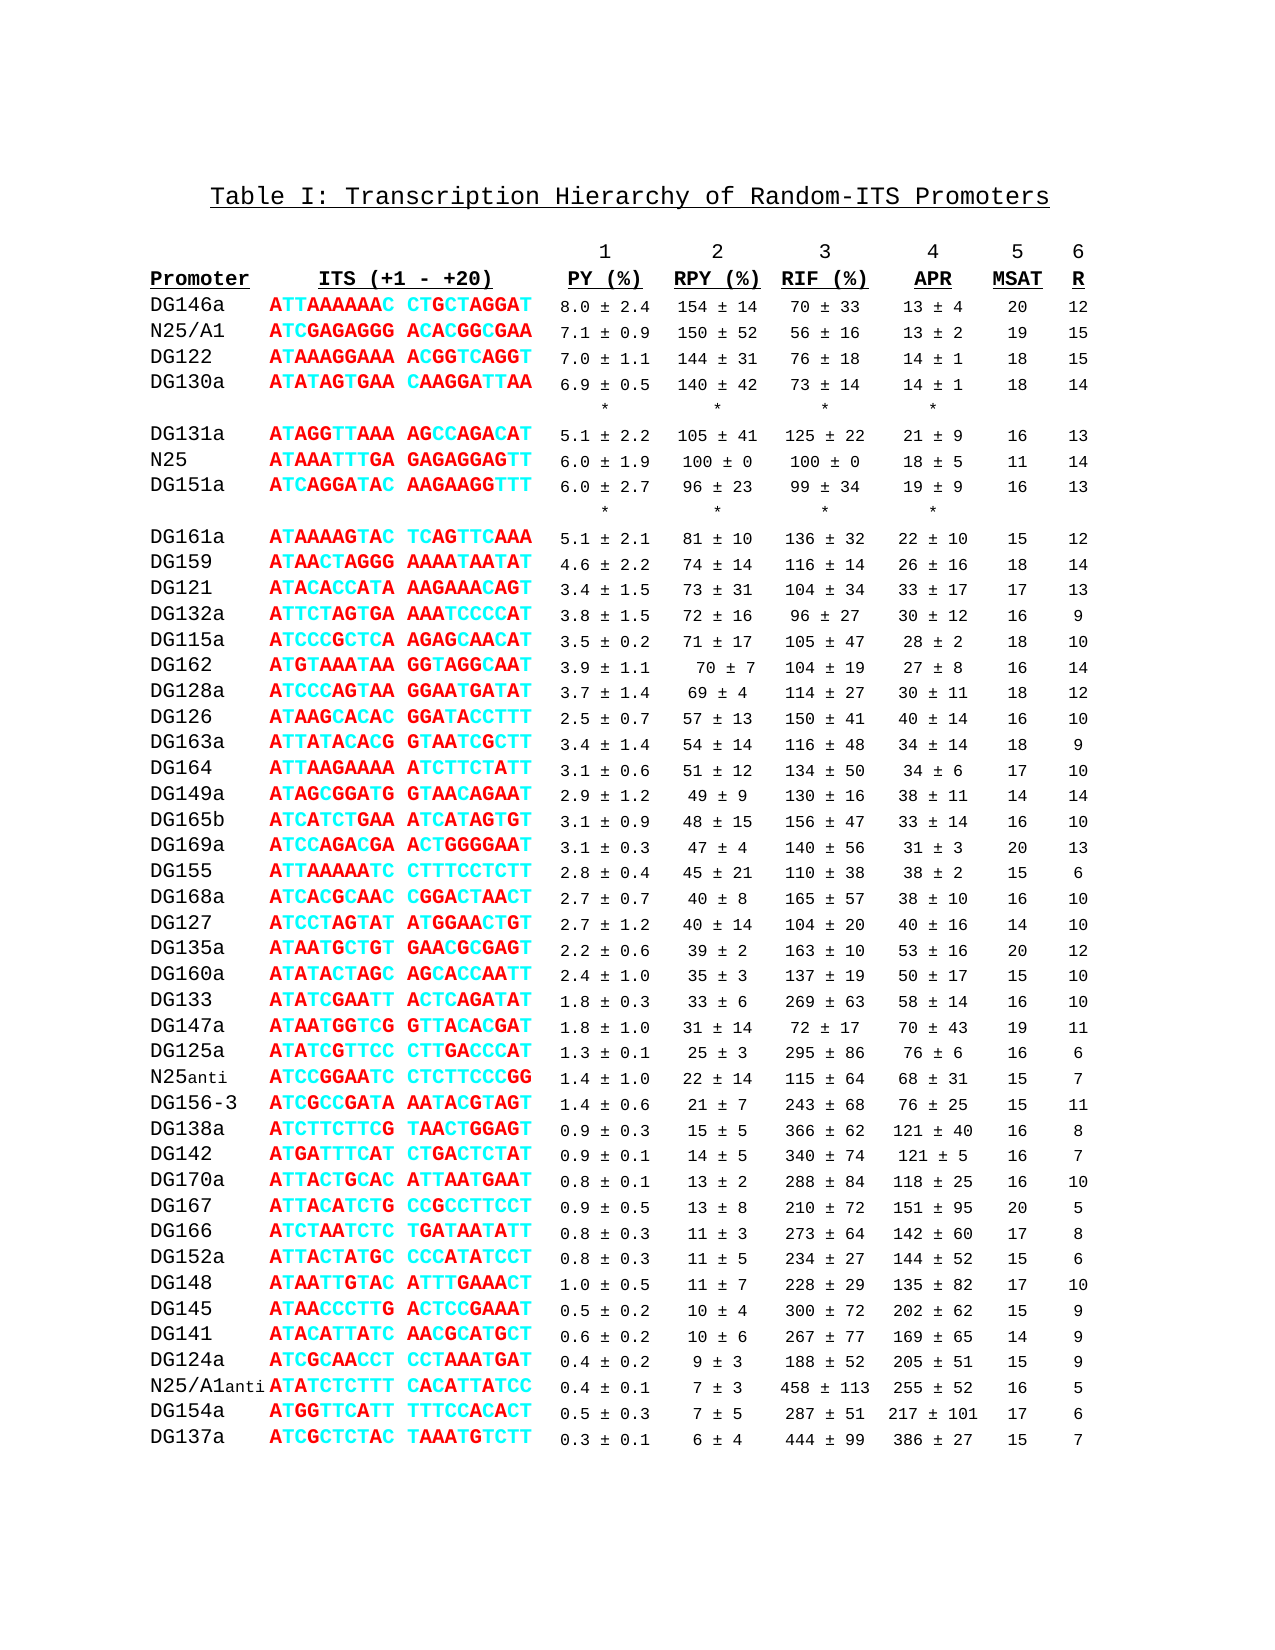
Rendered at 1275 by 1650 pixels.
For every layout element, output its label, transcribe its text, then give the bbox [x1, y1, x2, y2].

table_cell DG162 [148, 652, 267, 678]
table_cell 14 [1050, 781, 1106, 807]
table_cell ATCTTCTTCG TAACTGGAGT [267, 1115, 544, 1141]
table_cell 12 [1050, 678, 1106, 704]
table_cell 73 ± 31 [666, 575, 769, 601]
table_cell 16 [984, 421, 1050, 446]
table_cell 19 ± 9 [881, 472, 984, 498]
table_cell ATTCTAGTGA AAATCCCCAT [267, 601, 544, 627]
table_cell 1.8 ± 0.3 [544, 987, 666, 1012]
table_cell 22 ± 10 [881, 524, 984, 549]
table_cell 140 ± 56 [769, 833, 881, 858]
table_cell 10 ± 6 [666, 1321, 769, 1347]
table_cell 105 ± 41 [666, 421, 769, 446]
table_cell ATGATTTCAT CTGACTCTAT [267, 1141, 544, 1167]
table_cell 0.5 ± 0.3 [544, 1399, 666, 1424]
table_cell 31 ± 3 [881, 833, 984, 858]
table_cell ATTAAGAAAA ATCTTCTATT [267, 755, 544, 781]
table_cell ATATCTCTTT CACATTATCC [267, 1373, 544, 1398]
table_cell ATAAAGGAAA ACGGTCAGGT [267, 344, 544, 369]
table_cell ATCATCTGAA ATCATAGTGT [267, 807, 544, 832]
table_cell N25anti [148, 1064, 267, 1090]
table_cell 3.4 ± 1.5 [544, 575, 666, 601]
table_cell DG168a [148, 884, 267, 909]
table_cell 10 [1050, 910, 1106, 935]
table_cell 6 [1050, 858, 1106, 884]
table_cell DG167 [148, 1193, 267, 1218]
table_cell DG170a [148, 1167, 267, 1193]
table_cell DG128a [148, 678, 267, 704]
table_cell DG142 [148, 1141, 267, 1167]
table_cell 0.9 ± 0.5 [544, 1193, 666, 1218]
table_cell 12 [1050, 292, 1106, 318]
table_cell RPY (%) [666, 265, 769, 292]
table_cell 38 ± 10 [881, 884, 984, 909]
table_cell 5 [1050, 1373, 1106, 1398]
table_cell 16 [984, 1038, 1050, 1064]
table_cell 18 [984, 344, 1050, 369]
table_cell 1.4 ± 1.0 [544, 1064, 666, 1090]
table_cell 5 [1050, 1193, 1106, 1218]
table_cell 9 [1050, 730, 1106, 755]
table_cell 17 [984, 1218, 1050, 1244]
table_cell 205 ± 51 [881, 1347, 984, 1373]
table_cell 100 ± 0 [666, 446, 769, 472]
table_cell 17 [984, 1270, 1050, 1296]
table_cell * [666, 395, 769, 421]
table_cell 6.0 ± 1.9 [544, 446, 666, 472]
table_cell 15 [984, 1064, 1050, 1090]
table_cell * [769, 395, 881, 421]
table_cell ATGTAAATAA GGTAGGCAAT [267, 652, 544, 678]
table_cell 34 ± 14 [881, 730, 984, 755]
table_cell DG135a [148, 935, 267, 961]
table_cell 6 [1050, 1399, 1106, 1424]
table_cell 3.1 ± 0.6 [544, 755, 666, 781]
table_cell 7 ± 3 [666, 1373, 769, 1398]
table_cell * [666, 498, 769, 524]
table_cell 40 ± 16 [881, 910, 984, 935]
table_cell 19 [984, 1013, 1050, 1038]
table_cell 10 [1050, 1167, 1106, 1193]
table_cell 11 ± 7 [666, 1270, 769, 1296]
table_cell 144 ± 31 [666, 344, 769, 369]
table_cell 217 ± 101 [881, 1399, 984, 1424]
table_cell 3.4 ± 1.4 [544, 730, 666, 755]
table_cell 22 ± 14 [666, 1064, 769, 1090]
table_cell 14 ± 1 [881, 369, 984, 395]
table_cell ATAACCCTTG ACTCCGAAAT [267, 1296, 544, 1321]
table_cell 9 [1050, 1321, 1106, 1347]
table_cell 169 ± 65 [881, 1321, 984, 1347]
table_cell DG164 [148, 755, 267, 781]
table_cell DG141 [148, 1321, 267, 1347]
table_cell 118 ± 25 [881, 1167, 984, 1193]
table_cell 273 ± 64 [769, 1218, 881, 1244]
table_cell 8.0 ± 2.4 [544, 292, 666, 318]
table_cell 130 ± 16 [769, 781, 881, 807]
table_cell 3.5 ± 0.2 [544, 627, 666, 652]
table_cell 8 [1050, 1115, 1106, 1141]
table_cell 121 ± 5 [881, 1141, 984, 1167]
table_cell 16 [984, 987, 1050, 1012]
table_cell 144 ± 52 [881, 1244, 984, 1270]
table_cell 104 ± 34 [769, 575, 881, 601]
table_cell 458 ± 113 [769, 1373, 881, 1398]
table_cell DG169a [148, 833, 267, 858]
table_cell DG133 [148, 987, 267, 1012]
table_cell 18 [984, 369, 1050, 395]
table_cell 10 ± 4 [666, 1296, 769, 1321]
table_cell 9 [1050, 1296, 1106, 1321]
table_cell 110 ± 38 [769, 858, 881, 884]
table_cell PY (%) [544, 265, 666, 292]
table_cell 20 [984, 833, 1050, 858]
table_cell ATAATGGTCG GTTACACGAT [267, 1013, 544, 1038]
table_cell 57 ± 13 [666, 704, 769, 729]
table_cell DG156-3 [148, 1090, 267, 1115]
table_cell 300 ± 72 [769, 1296, 881, 1321]
table_cell ATCGCTCTAC TAAATGTCTT [267, 1424, 544, 1450]
table_cell 70 ± 43 [881, 1013, 984, 1038]
table_cell ATCTAATCTC TGATAATATT [267, 1218, 544, 1244]
table_cell 115 ± 64 [769, 1064, 881, 1090]
table_cell DG130a [148, 369, 267, 395]
table_cell 16 [984, 1373, 1050, 1398]
table_cell ATCGCAACCT CCTAAATGAT [267, 1347, 544, 1373]
table_cell 13 ± 8 [666, 1193, 769, 1218]
table_cell 49 ± 9 [666, 781, 769, 807]
table_cell 16 [984, 652, 1050, 678]
table_cell 11 [1050, 1090, 1106, 1115]
table_cell DG124a [148, 1347, 267, 1373]
subtitle Table I: Transcription Hierarchy of Random-ITS Promoters [150, 183, 1125, 212]
table_cell 19 [984, 318, 1050, 343]
table_cell 7 [1050, 1424, 1106, 1450]
table_cell 40 ± 14 [666, 910, 769, 935]
table_cell 14 [984, 910, 1050, 935]
table_cell 7 [1050, 1064, 1106, 1090]
table_cell 14 [984, 1321, 1050, 1347]
table_cell [1050, 498, 1106, 524]
table_cell 2.9 ± 1.2 [544, 781, 666, 807]
table_cell 7 ± 5 [666, 1399, 769, 1424]
table_cell DG121 [148, 575, 267, 601]
table_cell 13 ± 2 [666, 1167, 769, 1193]
table_cell 188 ± 52 [769, 1347, 881, 1373]
table_cell RIF (%) [769, 265, 881, 292]
table_cell ATCCCAGTAA GGAATGATAT [267, 678, 544, 704]
table_cell 14 ± 1 [881, 344, 984, 369]
table_cell 165 ± 57 [769, 884, 881, 909]
table_cell [984, 395, 1050, 421]
table_cell 104 ± 20 [769, 910, 881, 935]
table_cell * [544, 498, 666, 524]
table_cell 28 ± 2 [881, 627, 984, 652]
table_cell 99 ± 34 [769, 472, 881, 498]
table_cell ATATCGTTCC CTTGACCCAT [267, 1038, 544, 1064]
table_cell 267 ± 77 [769, 1321, 881, 1347]
table_cell 386 ± 27 [881, 1424, 984, 1450]
table_cell 163 ± 10 [769, 935, 881, 961]
table_cell 6 [1050, 1244, 1106, 1270]
table_cell ATATCGAATT ACTCAGATAT [267, 987, 544, 1012]
table_cell 243 ± 68 [769, 1090, 881, 1115]
table_cell 16 [984, 601, 1050, 627]
table_cell 1.8 ± 1.0 [544, 1013, 666, 1038]
table_cell 76 ± 6 [881, 1038, 984, 1064]
table_cell * [881, 498, 984, 524]
table_cell DG148 [148, 1270, 267, 1296]
table_cell 10 [1050, 627, 1106, 652]
table_cell 6.9 ± 0.5 [544, 369, 666, 395]
table_cell 0.9 ± 0.1 [544, 1141, 666, 1167]
table_cell 35 ± 3 [666, 961, 769, 987]
table_cell Promoter [148, 265, 267, 292]
table_cell 13 ± 4 [881, 292, 984, 318]
table_cell ATCACGCAAC CGGACTAACT [267, 884, 544, 909]
table_cell [1050, 395, 1106, 421]
table_cell 96 ± 23 [666, 472, 769, 498]
table_cell 48 ± 15 [666, 807, 769, 832]
table_cell 2.7 ± 0.7 [544, 884, 666, 909]
table_cell N25 [148, 446, 267, 472]
table_cell 34 ± 6 [881, 755, 984, 781]
table_cell 15 [984, 961, 1050, 987]
table_cell 58 ± 14 [881, 987, 984, 1012]
table_cell N25/A1 [148, 318, 267, 343]
table_cell 51 ± 12 [666, 755, 769, 781]
table_cell DG163a [148, 730, 267, 755]
table_cell 33 ± 14 [881, 807, 984, 832]
table_cell 16 [984, 704, 1050, 729]
table_cell ATCCCGCTCA AGAGCAACAT [267, 627, 544, 652]
table_cell 3.7 ± 1.4 [544, 678, 666, 704]
table_cell 10 [1050, 755, 1106, 781]
table_cell 81 ± 10 [666, 524, 769, 549]
table_cell DG131a [148, 421, 267, 446]
table_cell DG146a [148, 292, 267, 318]
table_cell 3.1 ± 0.3 [544, 833, 666, 858]
table_cell 100 ± 0 [769, 446, 881, 472]
table_cell 0.4 ± 0.1 [544, 1373, 666, 1398]
table_cell 15 [1050, 318, 1106, 343]
table_cell 7.0 ± 1.1 [544, 344, 666, 369]
table_cell 2.5 ± 0.7 [544, 704, 666, 729]
table_cell 125 ± 22 [769, 421, 881, 446]
table_cell DG138a [148, 1115, 267, 1141]
table_cell DG165b [148, 807, 267, 832]
table_cell ATTATACACG GTAATCGCTT [267, 730, 544, 755]
table_cell 15 [984, 858, 1050, 884]
table_cell 70 ± 7 [666, 652, 769, 678]
table_cell ATACACCATA AAGAAACAGT [267, 575, 544, 601]
table_cell 15 [984, 1244, 1050, 1270]
table_cell ATCCAGACGA ACTGGGGAAT [267, 833, 544, 858]
table_cell 10 [1050, 884, 1106, 909]
table_cell 116 ± 48 [769, 730, 881, 755]
table_cell DG160a [148, 961, 267, 987]
table_cell 30 ± 11 [881, 678, 984, 704]
table_cell ATTAAAAATC CTTTCCTCTT [267, 858, 544, 884]
table_cell 11 ± 3 [666, 1218, 769, 1244]
table_cell 15 [1050, 344, 1106, 369]
table_cell 76 ± 18 [769, 344, 881, 369]
table_cell ATAAGCACAC GGATACCTTT [267, 704, 544, 729]
table_cell 50 ± 17 [881, 961, 984, 987]
table_cell DG166 [148, 1218, 267, 1244]
table_cell DG125a [148, 1038, 267, 1064]
table_cell 444 ± 99 [769, 1424, 881, 1450]
table_cell 96 ± 27 [769, 601, 881, 627]
table_cell 13 [1050, 575, 1106, 601]
table_cell 68 ± 31 [881, 1064, 984, 1090]
table_cell 13 [1050, 833, 1106, 858]
table_cell ATAAATTTGA GAGAGGAGTT [267, 446, 544, 472]
table_cell 69 ± 4 [666, 678, 769, 704]
table_cell N25/A1anti [148, 1373, 267, 1398]
table_cell ATCGCCGATA AATACGTAGT [267, 1090, 544, 1115]
table_cell 3.8 ± 1.5 [544, 601, 666, 627]
table_cell [148, 498, 267, 524]
table_cell 0.5 ± 0.2 [544, 1296, 666, 1321]
table_cell DG132a [148, 601, 267, 627]
table_cell 21 ± 9 [881, 421, 984, 446]
table_cell ATAGCGGATG GTAACAGAAT [267, 781, 544, 807]
table_cell 13 ± 2 [881, 318, 984, 343]
table_cell ATAATTGTAC ATTTGAAACT [267, 1270, 544, 1296]
table_cell 18 [984, 627, 1050, 652]
table_cell 18 [984, 678, 1050, 704]
table_cell 70 ± 33 [769, 292, 881, 318]
table_cell 74 ± 14 [666, 549, 769, 575]
table_cell 56 ± 16 [769, 318, 881, 343]
table_cell 40 ± 8 [666, 884, 769, 909]
table_cell [984, 498, 1050, 524]
table_cell 16 [984, 1167, 1050, 1193]
table_cell 2.7 ± 1.2 [544, 910, 666, 935]
table_cell DG137a [148, 1424, 267, 1450]
table_cell 5.1 ± 2.2 [544, 421, 666, 446]
table_cell 10 [1050, 987, 1106, 1012]
table_cell DG126 [148, 704, 267, 729]
table_cell 1.0 ± 0.5 [544, 1270, 666, 1296]
table_cell * [544, 395, 666, 421]
table_cell DG127 [148, 910, 267, 935]
table_cell 40 ± 14 [881, 704, 984, 729]
table_cell 104 ± 19 [769, 652, 881, 678]
table_cell 7.1 ± 0.9 [544, 318, 666, 343]
table_cell 11 ± 5 [666, 1244, 769, 1270]
table_header 2 [666, 238, 769, 265]
table_cell 234 ± 27 [769, 1244, 881, 1270]
table_cell 14 [1050, 369, 1106, 395]
table_cell ATCCGGAATC CTCTTCCCGG [267, 1064, 544, 1090]
table_cell 9 [1050, 601, 1106, 627]
table_cell 14 [1050, 652, 1106, 678]
table_cell 2.8 ± 0.4 [544, 858, 666, 884]
table_cell 53 ± 16 [881, 935, 984, 961]
table_cell ATTACATCTG CCGCCTTCCT [267, 1193, 544, 1218]
table_cell 0.4 ± 0.2 [544, 1347, 666, 1373]
table_header 4 [881, 238, 984, 265]
table_cell 16 [984, 472, 1050, 498]
table_cell 142 ± 60 [881, 1218, 984, 1244]
table_cell 154 ± 14 [666, 292, 769, 318]
table_cell 228 ± 29 [769, 1270, 881, 1296]
table_cell 150 ± 41 [769, 704, 881, 729]
table_cell 6.0 ± 2.7 [544, 472, 666, 498]
table_cell 295 ± 86 [769, 1038, 881, 1064]
table_cell 8 [1050, 1218, 1106, 1244]
table_cell 73 ± 14 [769, 369, 881, 395]
table_cell ATAGGTTAAA AGCCAGACAT [267, 421, 544, 446]
table_cell 1.4 ± 0.6 [544, 1090, 666, 1115]
table_cell DG115a [148, 627, 267, 652]
table_cell 150 ± 52 [666, 318, 769, 343]
table_cell DG155 [148, 858, 267, 884]
table_cell 14 [1050, 446, 1106, 472]
table_cell 10 [1050, 1270, 1106, 1296]
table_cell 7 [1050, 1141, 1106, 1167]
table_cell 45 ± 21 [666, 858, 769, 884]
table_cell 10 [1050, 807, 1106, 832]
table_cell 4.6 ± 2.2 [544, 549, 666, 575]
table_cell 15 ± 5 [666, 1115, 769, 1141]
table_cell 72 ± 16 [666, 601, 769, 627]
table_cell 14 [984, 781, 1050, 807]
table_cell DG147a [148, 1013, 267, 1038]
table_cell 15 [984, 1296, 1050, 1321]
table_cell 137 ± 19 [769, 961, 881, 987]
table_cell 17 [984, 755, 1050, 781]
table_cell 27 ± 8 [881, 652, 984, 678]
table_cell 0.8 ± 0.3 [544, 1244, 666, 1270]
table_cell 0.3 ± 0.1 [544, 1424, 666, 1450]
table_cell 0.9 ± 0.3 [544, 1115, 666, 1141]
table_cell 6 ± 4 [666, 1424, 769, 1450]
table_cell 140 ± 42 [666, 369, 769, 395]
table_cell 1.3 ± 0.1 [544, 1038, 666, 1064]
table_cell 151 ± 95 [881, 1193, 984, 1218]
table_cell 2.2 ± 0.6 [544, 935, 666, 961]
table_header 3 [769, 238, 881, 265]
table_cell 12 [1050, 524, 1106, 549]
table_cell 2.4 ± 1.0 [544, 961, 666, 987]
table_cell [267, 395, 544, 421]
table_cell ATTACTATGC CCCATATCCT [267, 1244, 544, 1270]
table_cell 76 ± 25 [881, 1090, 984, 1115]
table_cell 33 ± 6 [666, 987, 769, 1012]
table_cell 210 ± 72 [769, 1193, 881, 1218]
table_cell ATATAGTGAA CAAGGATTAA [267, 369, 544, 395]
table_cell 31 ± 14 [666, 1013, 769, 1038]
table_cell 38 ± 2 [881, 858, 984, 884]
table_cell DG152a [148, 1244, 267, 1270]
table_cell 114 ± 27 [769, 678, 881, 704]
table_cell 16 [984, 807, 1050, 832]
table_cell 20 [984, 292, 1050, 318]
table_cell [267, 498, 544, 524]
table_cell 0.8 ± 0.1 [544, 1167, 666, 1193]
table_cell 18 [984, 730, 1050, 755]
table_cell 18 [984, 549, 1050, 575]
table_cell 0.6 ± 0.2 [544, 1321, 666, 1347]
table_cell ATAACTAGGG AAAATAATAT [267, 549, 544, 575]
table_cell ATGGTTCATT TTTCCACACT [267, 1399, 544, 1424]
table_cell 134 ± 50 [769, 755, 881, 781]
table_cell ATCGAGAGGG ACACGGCGAA [267, 318, 544, 343]
table_cell R [1050, 265, 1106, 292]
table_cell DG149a [148, 781, 267, 807]
table_cell 16 [984, 1141, 1050, 1167]
table_cell 21 ± 7 [666, 1090, 769, 1115]
table_header [267, 238, 544, 265]
table_cell 26 ± 16 [881, 549, 984, 575]
table_cell 14 ± 5 [666, 1141, 769, 1167]
table_cell 14 [1050, 549, 1106, 575]
table_header [148, 238, 267, 265]
table_cell 30 ± 12 [881, 601, 984, 627]
table_cell 121 ± 40 [881, 1115, 984, 1141]
table_cell 20 [984, 1193, 1050, 1218]
table_cell MSAT [984, 265, 1050, 292]
table_cell 135 ± 82 [881, 1270, 984, 1296]
table_cell 202 ± 62 [881, 1296, 984, 1321]
table_cell ATAAAAGTAC TCAGTTCAAA [267, 524, 544, 549]
table_cell ATTAAAAAAC CTGCTAGGAT [267, 292, 544, 318]
table_cell 13 [1050, 472, 1106, 498]
table_cell 13 [1050, 421, 1106, 446]
table_cell 20 [984, 935, 1050, 961]
table_cell 38 ± 11 [881, 781, 984, 807]
table_cell 15 [984, 1347, 1050, 1373]
table_cell 15 [984, 524, 1050, 549]
table_cell 12 [1050, 935, 1106, 961]
table_cell DG154a [148, 1399, 267, 1424]
table_cell DG159 [148, 549, 267, 575]
table_cell 17 [984, 1399, 1050, 1424]
table_cell 33 ± 17 [881, 575, 984, 601]
table_cell 116 ± 14 [769, 549, 881, 575]
table_cell ATAATGCTGT GAACGCGAGT [267, 935, 544, 961]
table_cell ITS (+1 - +20) [267, 265, 544, 292]
table_cell 10 [1050, 704, 1106, 729]
table_cell 11 [1050, 1013, 1106, 1038]
table_cell 3.9 ± 1.1 [544, 652, 666, 678]
table_cell DG151a [148, 472, 267, 498]
table_cell DG122 [148, 344, 267, 369]
table_cell 16 [984, 1115, 1050, 1141]
table_cell 9 [1050, 1347, 1106, 1373]
table_cell ATTACTGCAC ATTAATGAAT [267, 1167, 544, 1193]
table_cell ATATACTAGC AGCACCAATT [267, 961, 544, 987]
table_cell 269 ± 63 [769, 987, 881, 1012]
table_cell * [769, 498, 881, 524]
table_cell 105 ± 47 [769, 627, 881, 652]
table_header 5 [984, 238, 1050, 265]
table_header 1 [544, 238, 666, 265]
table_cell 39 ± 2 [666, 935, 769, 961]
table_cell 17 [984, 575, 1050, 601]
table_cell 18 ± 5 [881, 446, 984, 472]
table_cell 136 ± 32 [769, 524, 881, 549]
table_cell 54 ± 14 [666, 730, 769, 755]
table_cell 47 ± 4 [666, 833, 769, 858]
table_cell DG161a [148, 524, 267, 549]
table_cell [148, 395, 267, 421]
table_cell 25 ± 3 [666, 1038, 769, 1064]
table_cell ATACATTATC AACGCATGCT [267, 1321, 544, 1347]
table_cell 156 ± 47 [769, 807, 881, 832]
table_cell 15 [984, 1424, 1050, 1450]
table_cell 5.1 ± 2.1 [544, 524, 666, 549]
table_header 6 [1050, 238, 1106, 265]
table_cell 3.1 ± 0.9 [544, 807, 666, 832]
table_cell 6 [1050, 1038, 1106, 1064]
table_cell 255 ± 52 [881, 1373, 984, 1398]
table_cell ATCCTAGTAT ATGGAACTGT [267, 910, 544, 935]
table_cell APR [881, 265, 984, 292]
table_cell 11 [984, 446, 1050, 472]
table_cell 71 ± 17 [666, 627, 769, 652]
table_cell 72 ± 17 [769, 1013, 881, 1038]
table_cell ATCAGGATAC AAGAAGGTTT [267, 472, 544, 498]
table_cell 16 [984, 884, 1050, 909]
table_cell * [881, 395, 984, 421]
table_cell 0.8 ± 0.3 [544, 1218, 666, 1244]
table_cell 10 [1050, 961, 1106, 987]
table_cell 15 [984, 1090, 1050, 1115]
table_cell 340 ± 74 [769, 1141, 881, 1167]
table_cell 287 ± 51 [769, 1399, 881, 1424]
table_cell 9 ± 3 [666, 1347, 769, 1373]
table_cell 288 ± 84 [769, 1167, 881, 1193]
table_cell 366 ± 62 [769, 1115, 881, 1141]
table_cell DG145 [148, 1296, 267, 1321]
